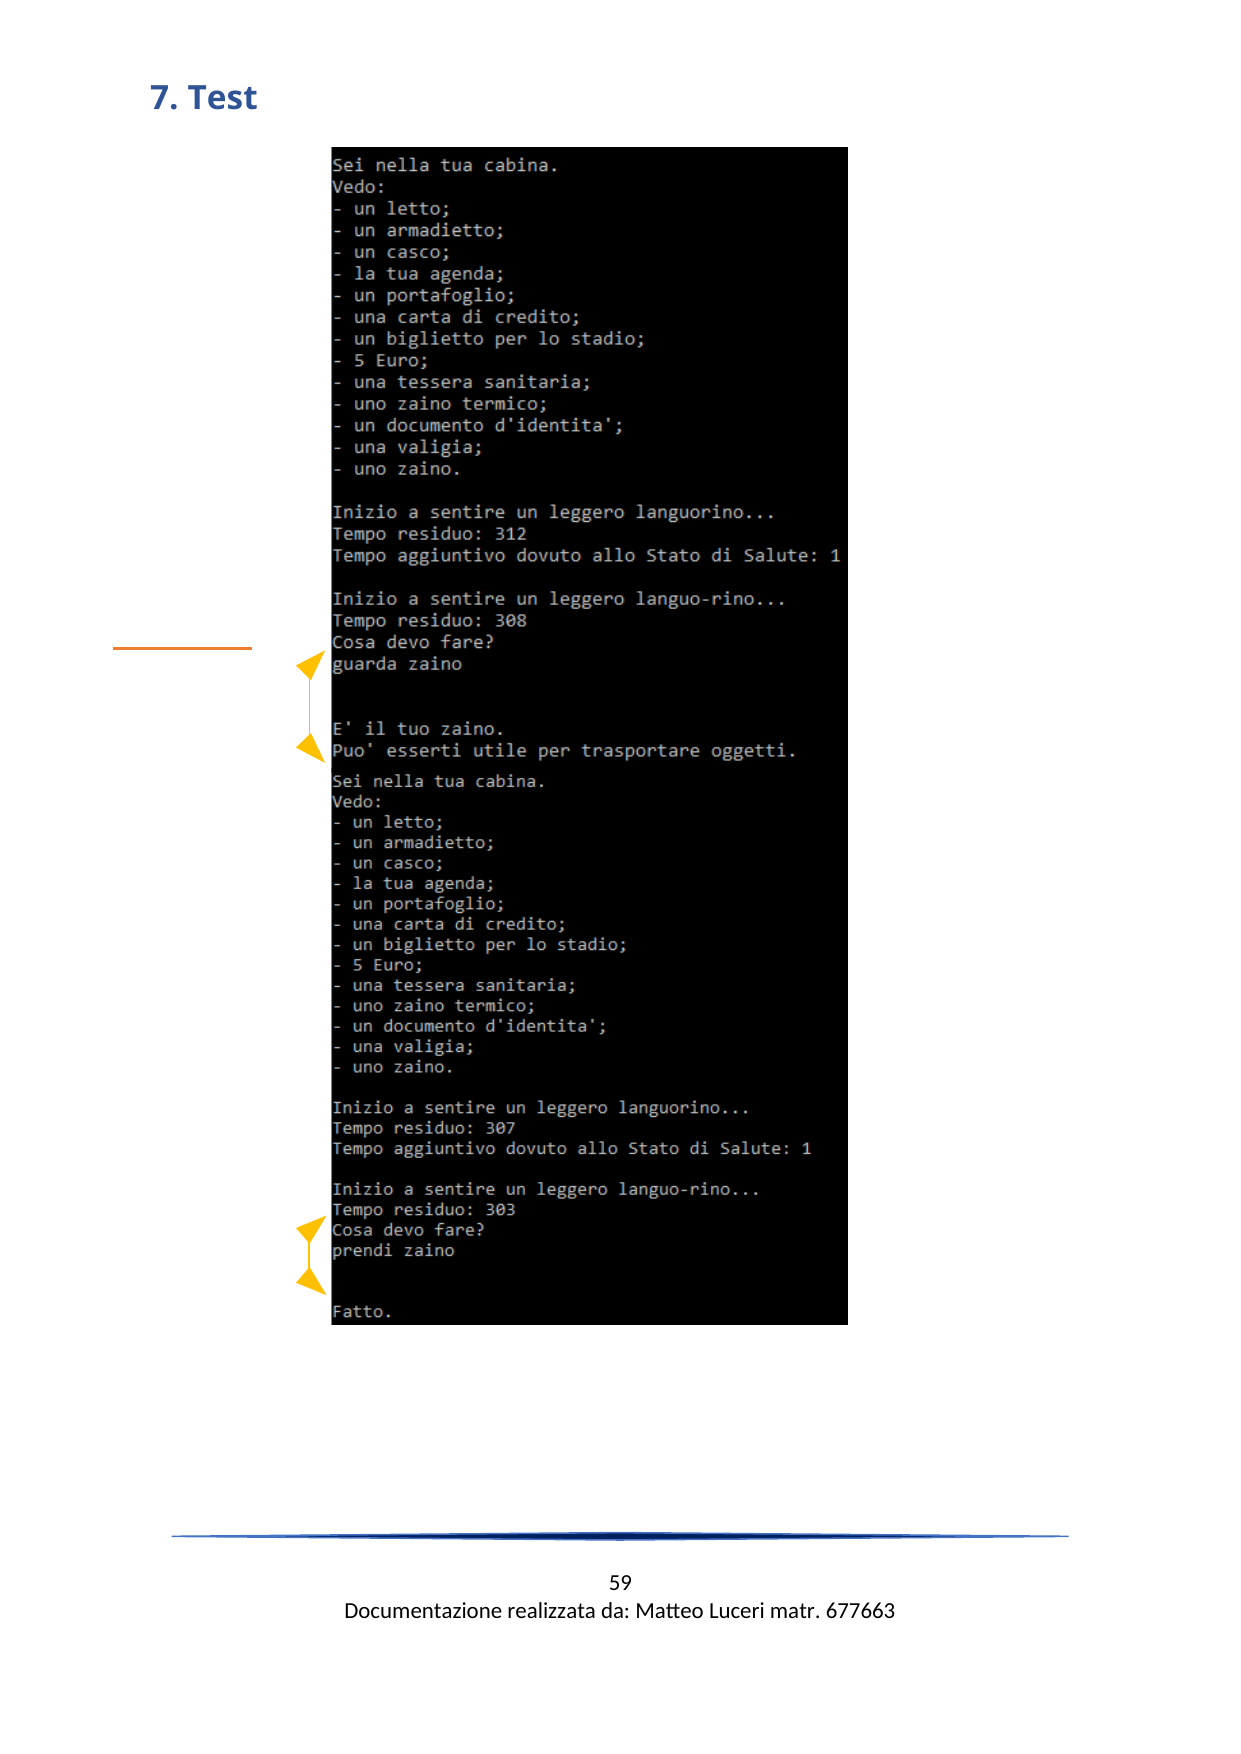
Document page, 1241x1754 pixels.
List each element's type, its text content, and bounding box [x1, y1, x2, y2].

list Test [150, 74, 1128, 119]
